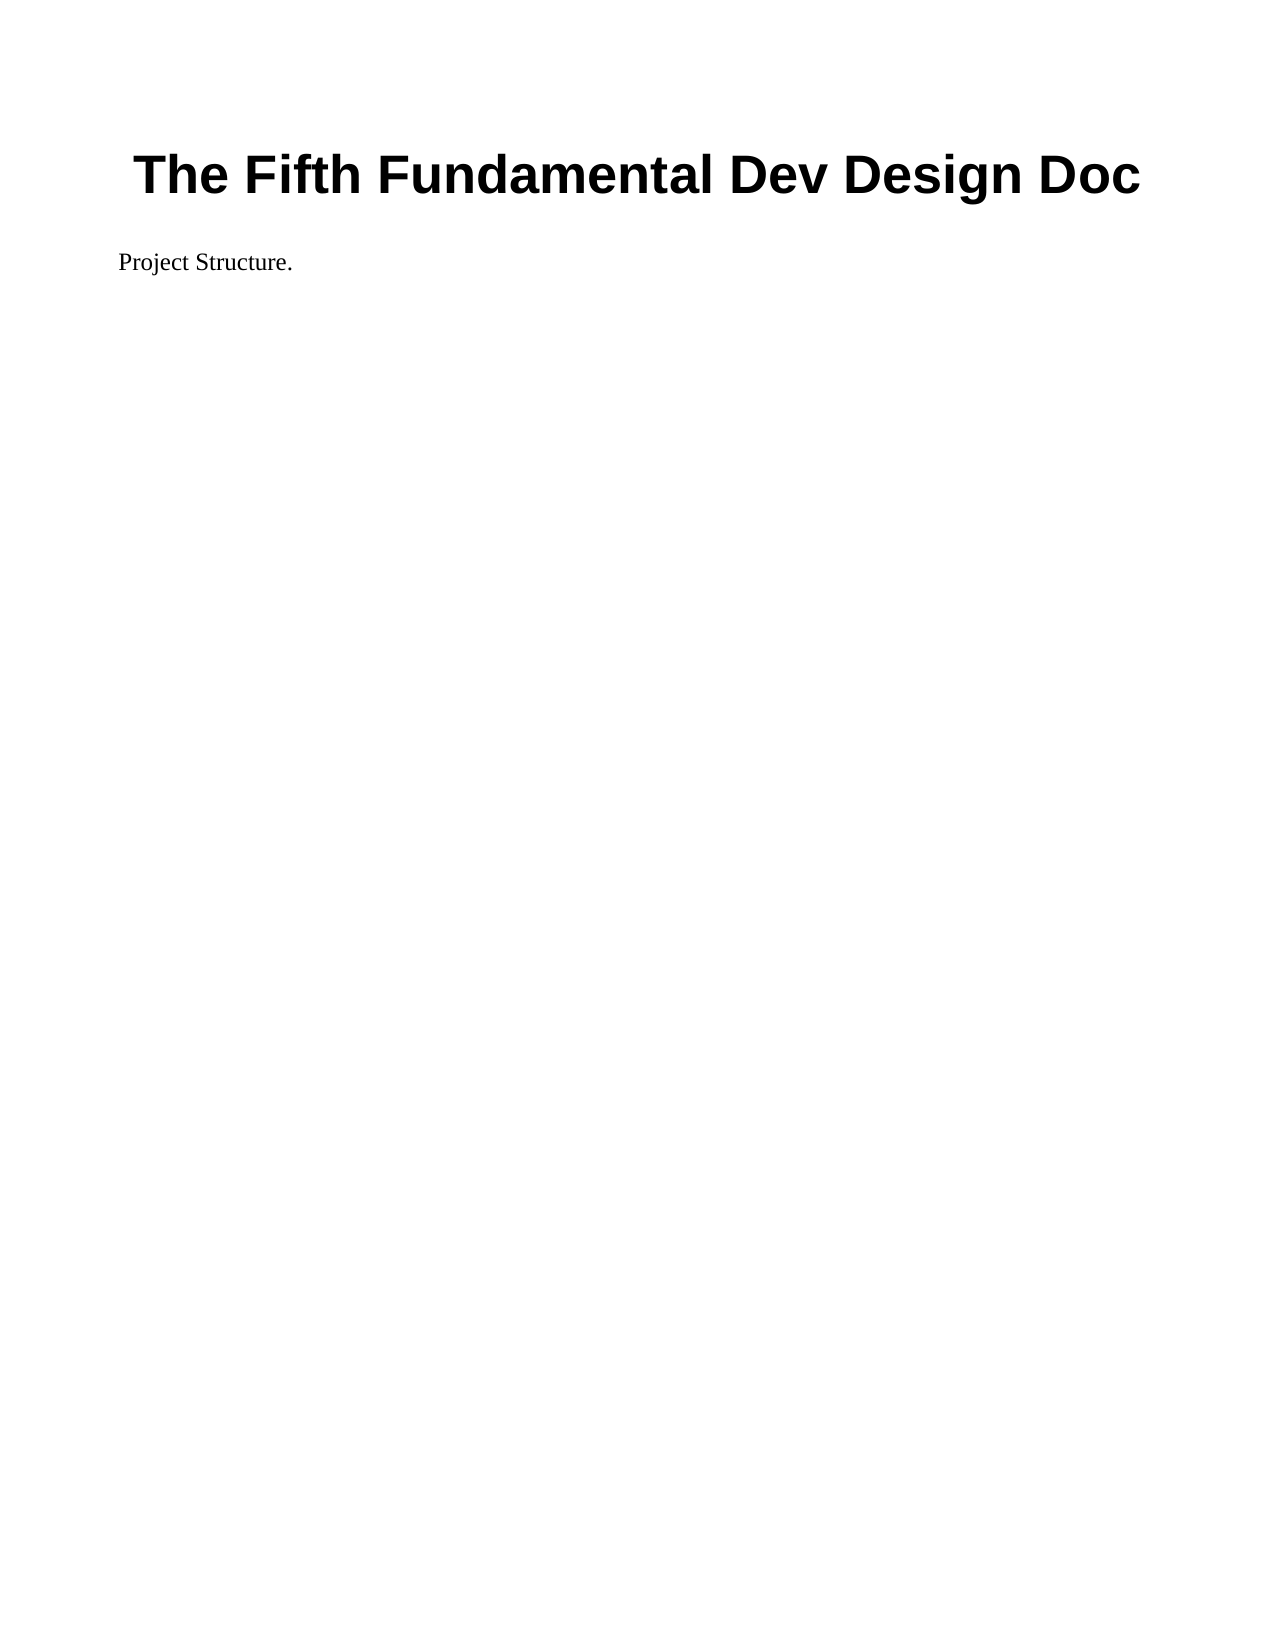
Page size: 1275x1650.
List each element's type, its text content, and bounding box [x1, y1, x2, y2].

title The Fifth Fundamental Dev Design Doc [118, 143, 1157, 205]
text Project Structure. [118, 247, 1157, 275]
